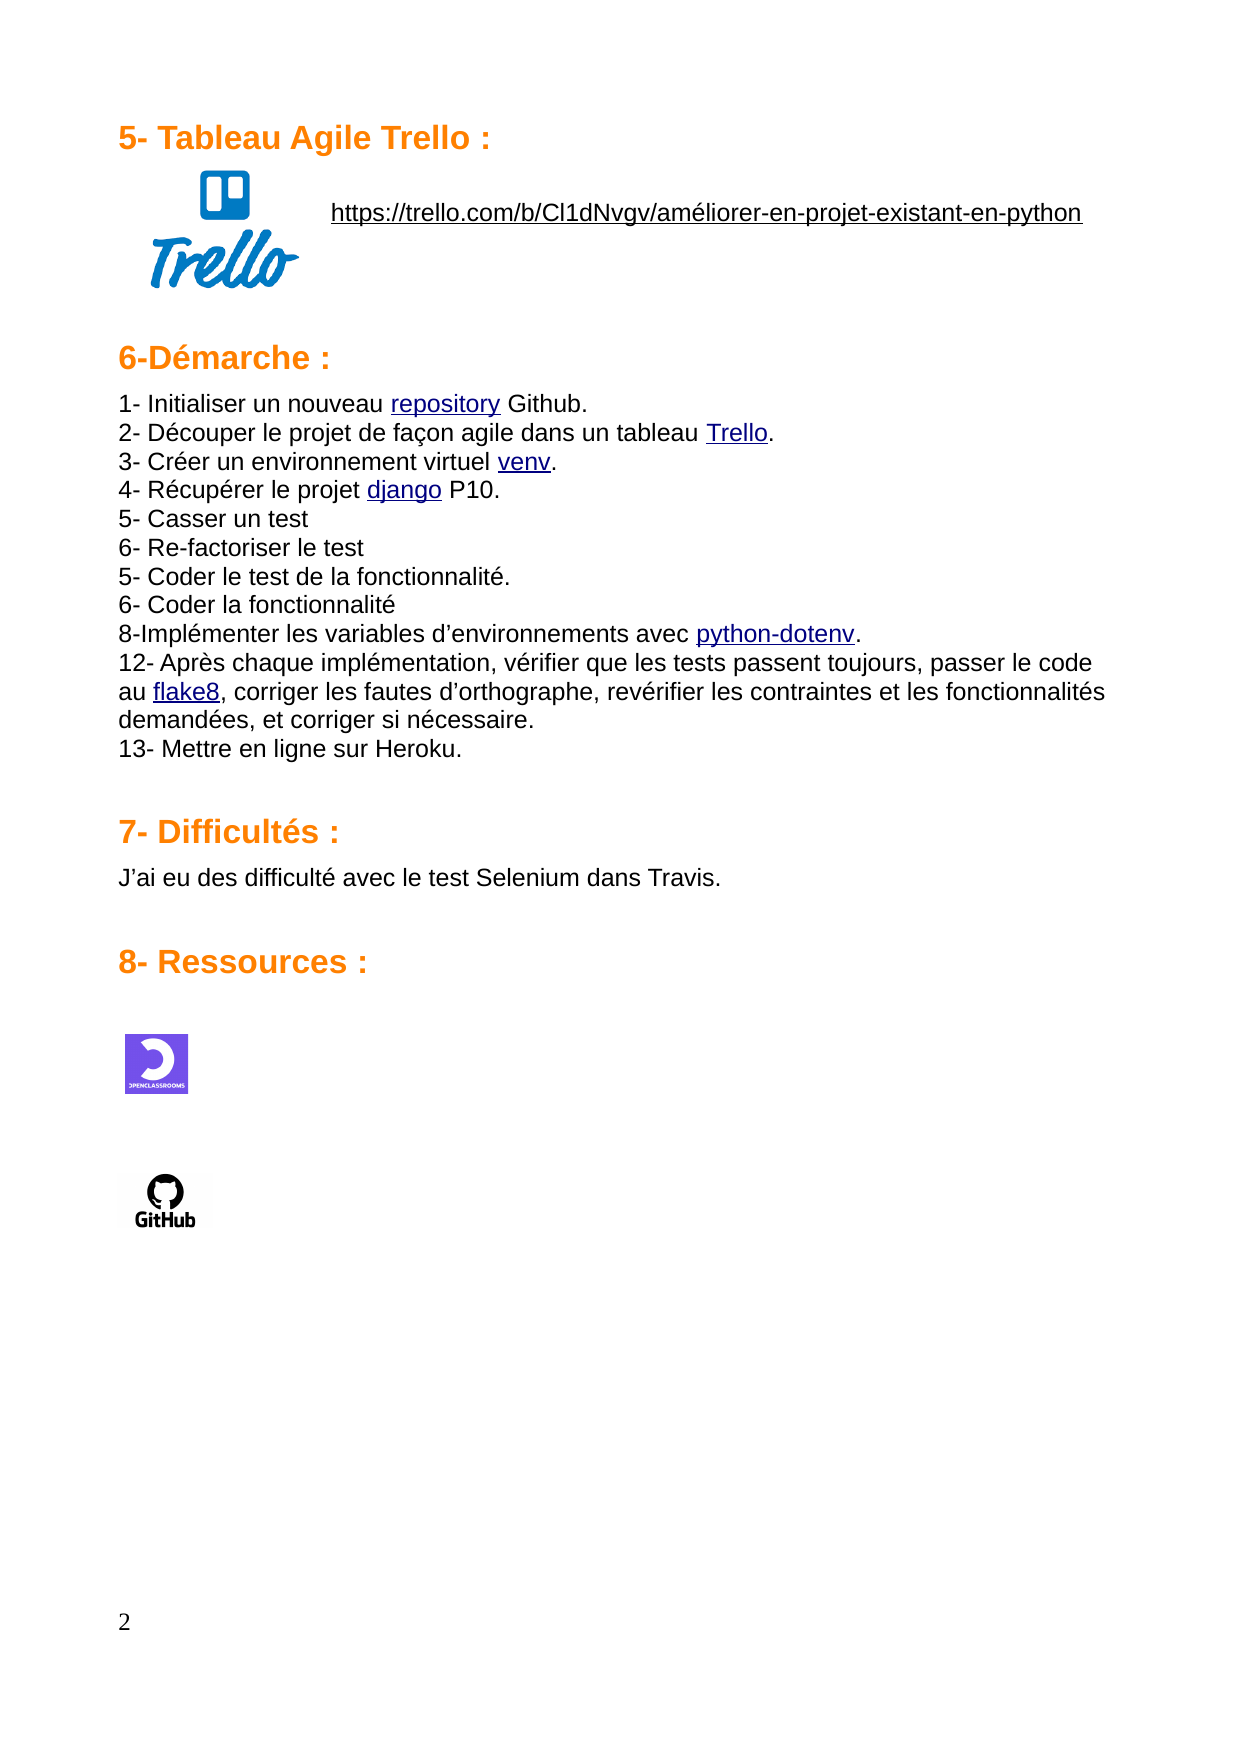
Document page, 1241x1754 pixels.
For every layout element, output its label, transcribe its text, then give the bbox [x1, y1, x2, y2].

text J’ai eu des difficulté avec le test Selenium dans Travis. [118, 863, 1122, 892]
text 6- Re-factoriser le test [118, 533, 1122, 561]
table_cell [118, 1228, 212, 1256]
text 2- Découper le projet de façon agile dans un tableau Trello. [118, 418, 1122, 446]
table_cell [118, 1123, 212, 1151]
table_header [212, 993, 1123, 1022]
text 3- Créer un environnement virtuel venv. [118, 446, 1122, 475]
table_cell [212, 1088, 1123, 1122]
subtitle 5- Tableau Agile Trello : [118, 118, 1122, 157]
table_header https://trello.com/b/Cl1dNvgv/améliorer-en-projet-existant-en-python [331, 169, 1123, 317]
table_cell [212, 1151, 1123, 1256]
text 12- Après chaque implémentation, vérifier que les tests passent toujours, passer le code au flake8, corriger les fautes d’orthographe, revérifier les contraintes et les fonctionnalités demandées, et corriger si nécessaire. [118, 648, 1122, 734]
picture [116, 1173, 214, 1228]
subtitle 6-Démarche : [118, 338, 1122, 376]
text 5- Casser un test [118, 504, 1122, 533]
subtitle 8- Ressources : [118, 942, 1122, 980]
text 4- Récupérer le projet django P10. [118, 475, 1122, 504]
text 6- Coder la fonctionnalité [118, 590, 1122, 619]
text 1- Initialiser un nouveau repository Github. [118, 389, 1122, 418]
table_header [118, 993, 212, 1022]
table_header [118, 289, 331, 317]
table_cell [118, 1022, 212, 1122]
text 8-Implémenter les variables d’environnements avec python-dotenv. [118, 619, 1122, 648]
subtitle 7- Difficultés : [118, 812, 1122, 851]
table_cell [212, 1123, 1123, 1151]
table_cell [212, 1022, 1123, 1088]
text 5- Coder le test de la fonctionnalité. [118, 561, 1122, 590]
table_cell [118, 1151, 212, 1173]
picture [125, 1034, 189, 1094]
picture [118, 169, 331, 289]
text 13- Mettre en ligne sur Heroku. [118, 734, 1122, 763]
